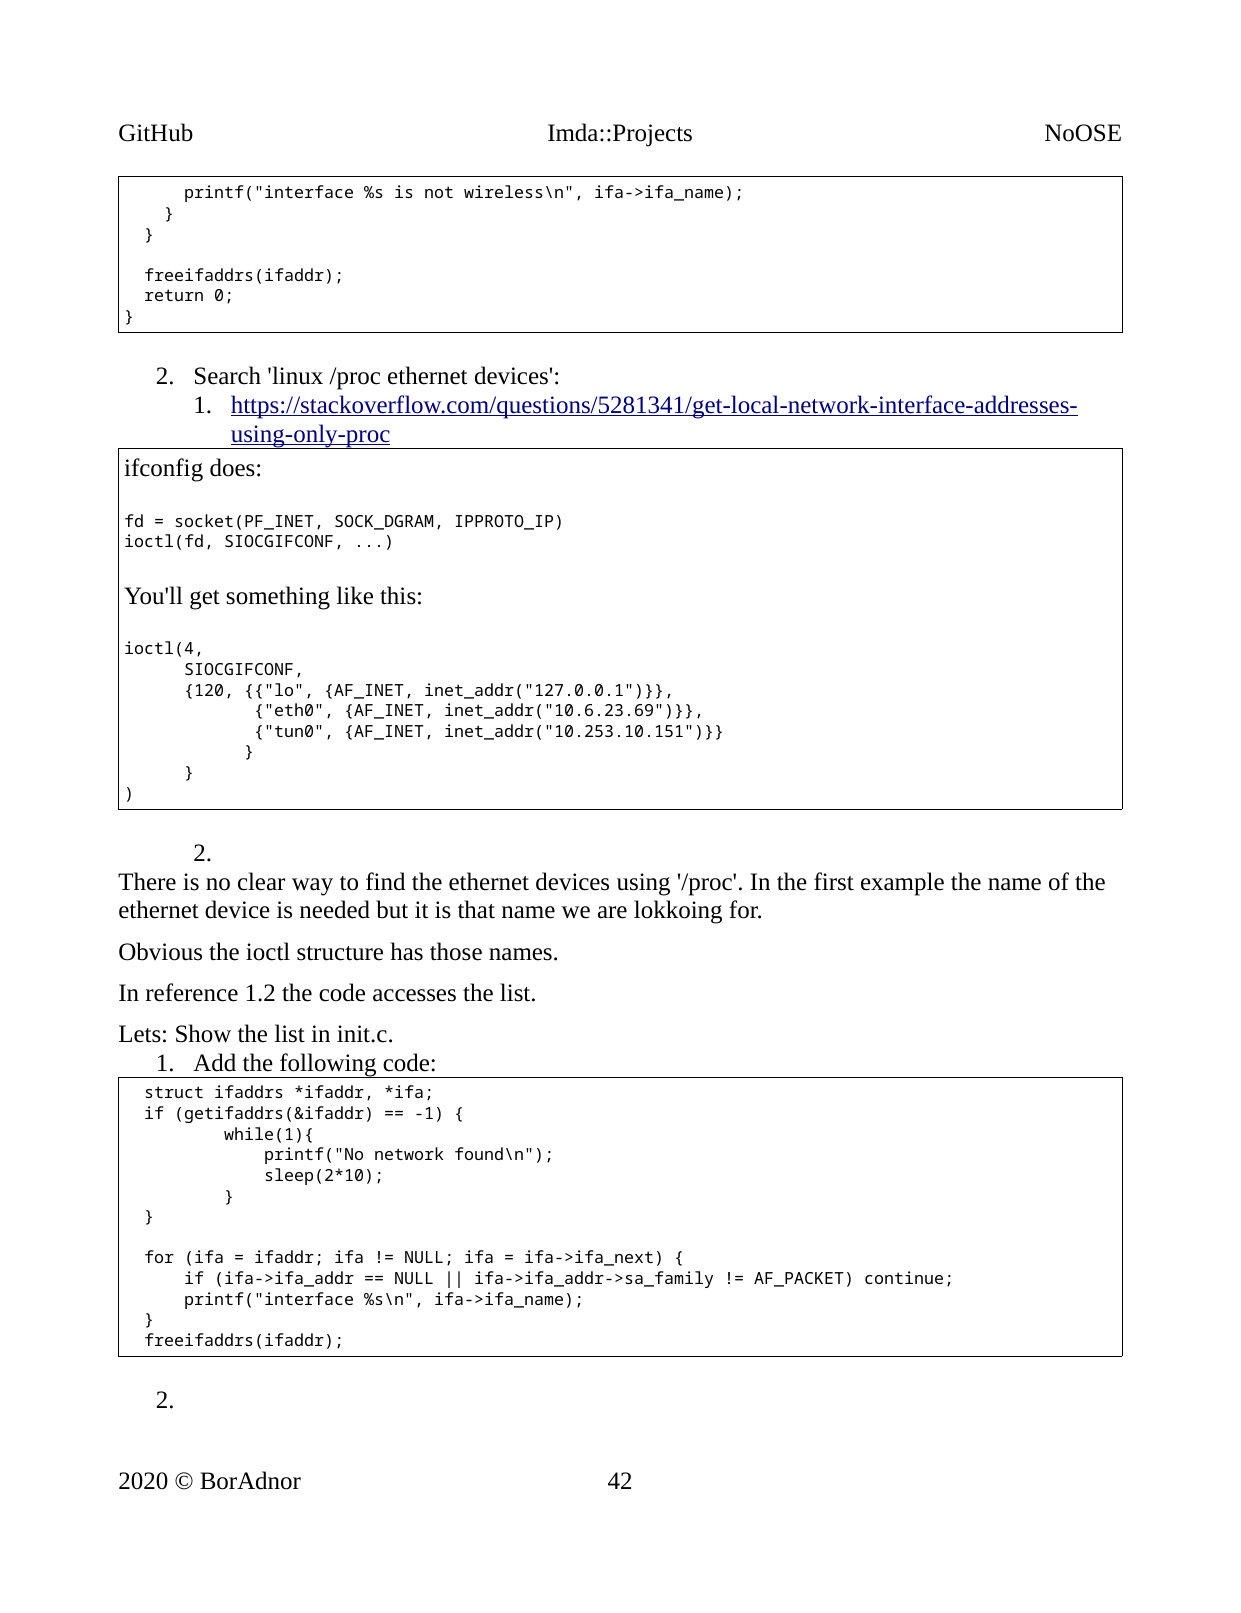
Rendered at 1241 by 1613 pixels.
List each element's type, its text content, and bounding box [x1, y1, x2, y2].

table_header printf("interface %s is not wireless\n", ifa->ifa_name); } } freeifaddrs(ifaddr); return 0; } [119, 177, 1122, 332]
list Add the following code: [156, 1048, 1122, 1077]
table_header struct ifaddrs *ifaddr, *ifa; if (getifaddrs(&ifaddr) == -1) { while(1){ printf("No network found\n"); sleep(2*10); } } for (ifa = ifaddr; ifa != NULL; ifa = ifa->ifa_next) { if (ifa->ifa_addr == NULL || ifa->ifa_addr->sa_family != AF_PACKET) continue; printf("interface %s\n", ifa->ifa_name); } freeifaddrs(ifaddr); [119, 1078, 1122, 1356]
text There is no clear way to find the ethernet devices using '/proc'. In the first example the name of the ethernet device is needed but it is that name we are lokkoing for. [118, 867, 1122, 924]
text Obvious the ioctl structure has those names. [118, 937, 1122, 965]
list https://stackoverflow.com/questions/5281341/get-local-network-interface-addresses-using-only-proc [193, 390, 1122, 447]
text Lets: Show the list in init.c. [118, 1019, 1122, 1048]
table_header ifconfig does: fd = socket(PF_INET, SOCK_DGRAM, IPPROTO_IP) ioctl(fd, SIOCGIFCONF, ...) You'll get something like this: ioctl(4, SIOCGIFCONF, {120, {{"lo", {AF_INET, inet_addr("127.0.0.1")}}, {"eth0", {AF_INET, inet_addr("10.6.23.69")}}, {"tun0", {AF_INET, inet_addr("10.253.10.151")}} } } ) [119, 449, 1122, 809]
text In reference 1.2 the code accesses the list. [118, 978, 1122, 1007]
list Search 'linux /proc ethernet devices': [156, 361, 1122, 390]
